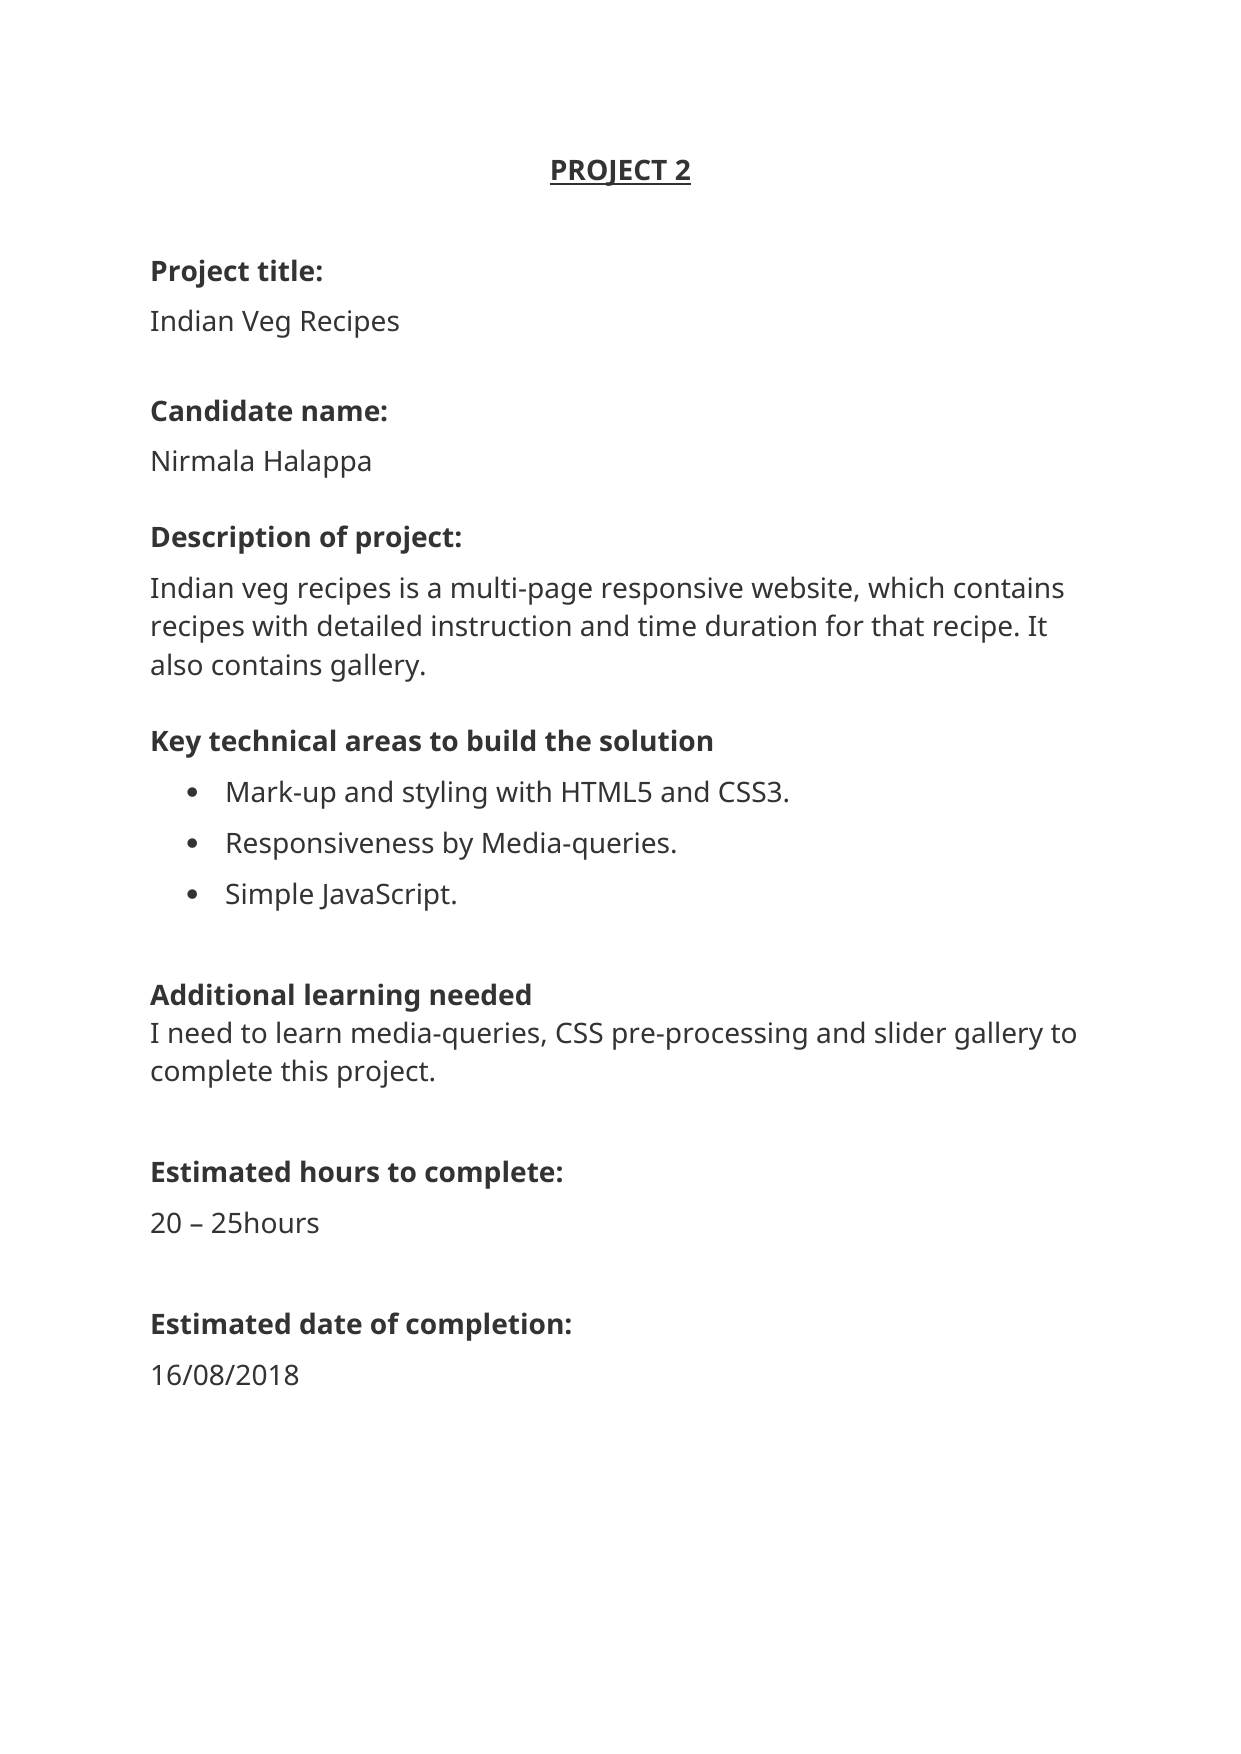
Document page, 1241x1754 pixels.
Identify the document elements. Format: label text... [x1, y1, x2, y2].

text Additional learning needed I need to learn media-queries, CSS pre-processing and slider gallery to complete this project. [150, 975, 1090, 1090]
text 16/08/2018 [150, 1355, 1090, 1393]
list Responsiveness by Media-queries. [187, 823, 1090, 862]
text Estimated date of completion: [150, 1304, 1090, 1342]
text Indian Veg Recipes [150, 302, 1090, 340]
text 20 – 25hours [150, 1203, 1090, 1242]
list Mark-up and styling with HTML5 and CSS3. [187, 772, 1090, 811]
text Indian veg recipes is a multi-page responsive website, which contains recipes with detailed instruction and time duration for that recipe. It also contains gallery. Key technical areas to build the solution [150, 568, 1090, 760]
text Project title: [150, 251, 1090, 289]
list Simple JavaScript. [187, 874, 1090, 912]
text Nirmala Halappa Description of project: [150, 442, 1090, 556]
text Candidate name: [150, 352, 1090, 429]
text Estimated hours to complete: [150, 1152, 1090, 1191]
text PROJECT 2 [150, 150, 1090, 188]
